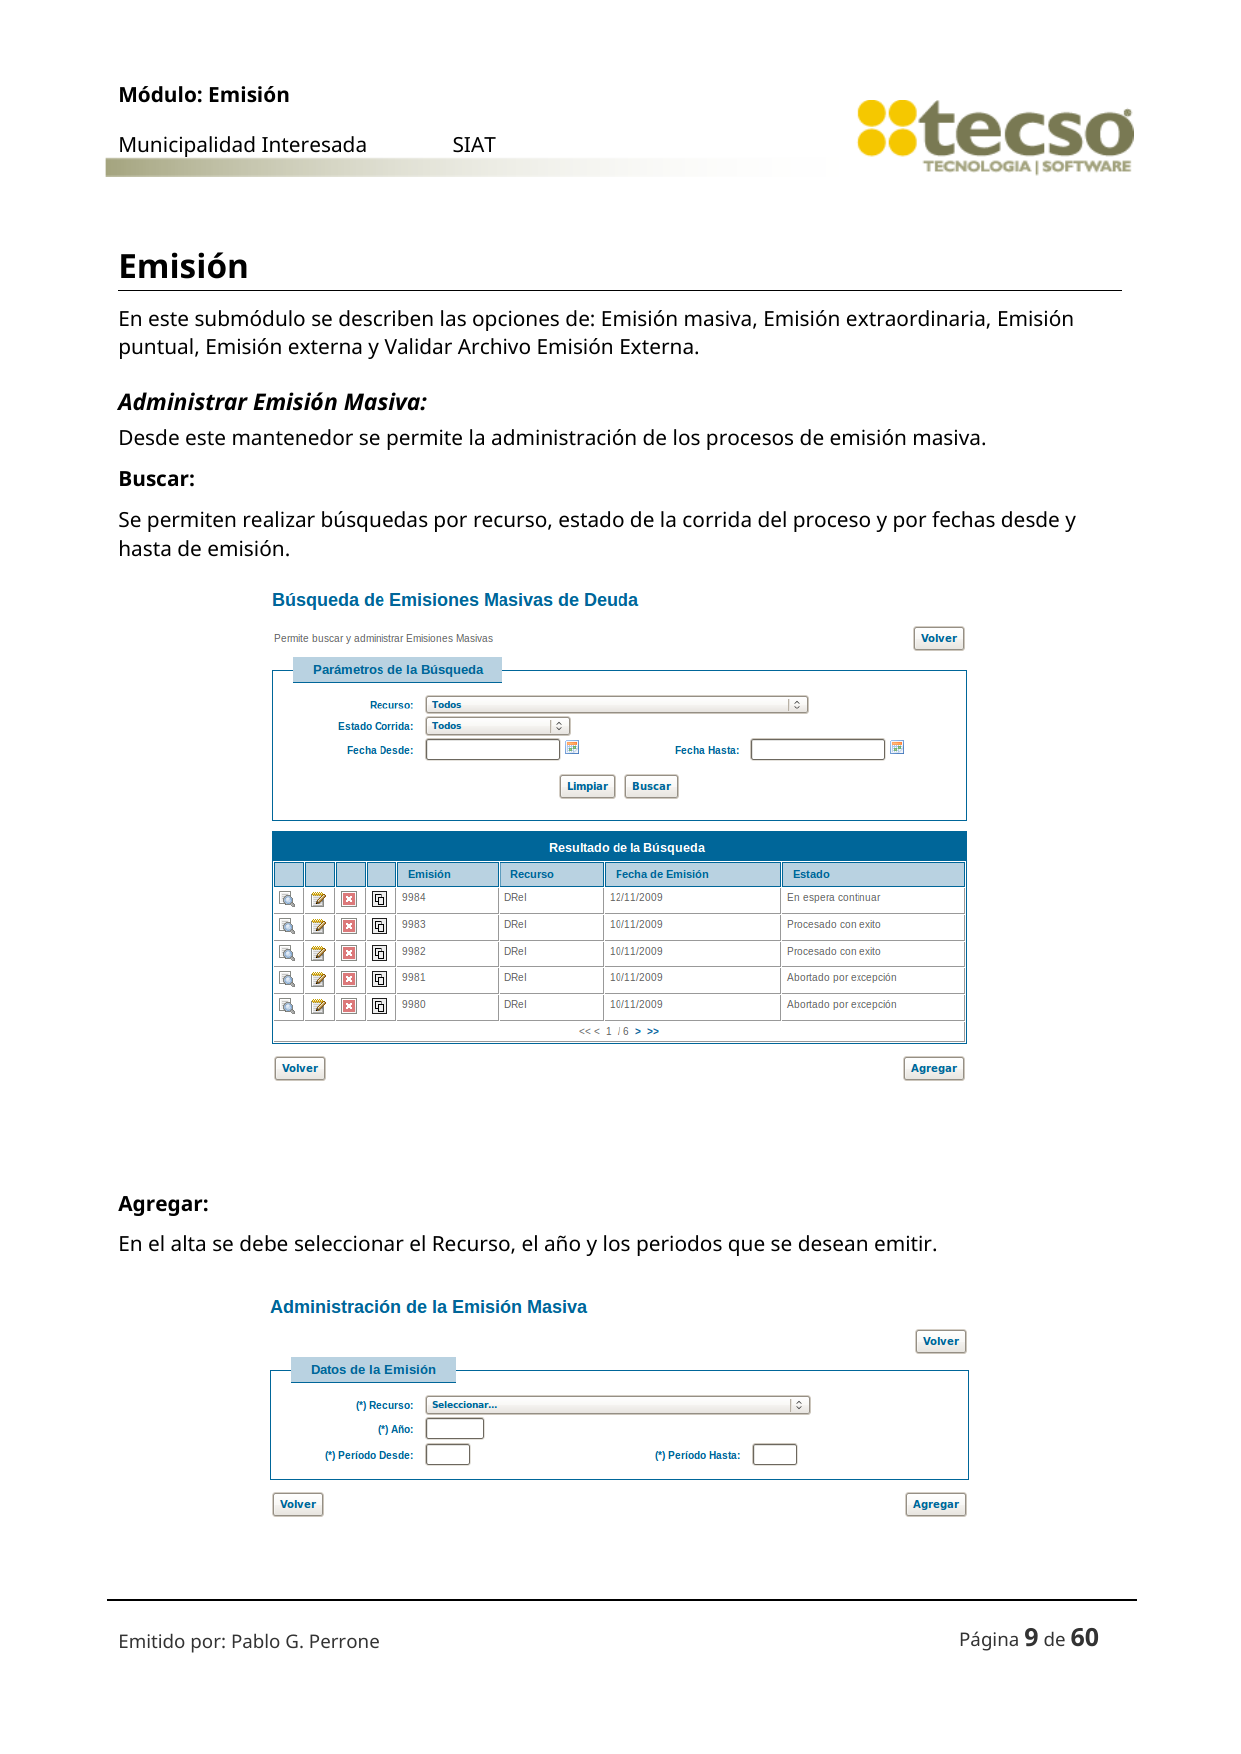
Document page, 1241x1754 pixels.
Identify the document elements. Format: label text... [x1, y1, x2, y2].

picture [254, 1289, 987, 1534]
picture [105, 100, 1134, 177]
text Desde este mantenedor se permite la administración de los procesos de emisión masiva. [118, 423, 1122, 452]
subtitle Emisión [118, 243, 1122, 290]
text En el alta se debe seleccionar el Recurso, el año y los periodos que se desean emitir. [118, 1229, 1122, 1258]
text Se permiten realizar búsquedas por recurso, estado de la corrida del proceso y por fechas desde y hasta de emisión. [118, 505, 1122, 562]
text Agregar: [118, 1189, 1122, 1217]
picture [262, 581, 978, 1092]
text En este submódulo se describen las opciones de: Emisión masiva, Emisión extraordinaria, Emisión puntual, Emisión externa y Validar Archivo Emisión Externa. [118, 304, 1122, 361]
text Buscar: [118, 464, 1122, 493]
subtitle Administrar Emisión Masiva: [118, 386, 1122, 417]
